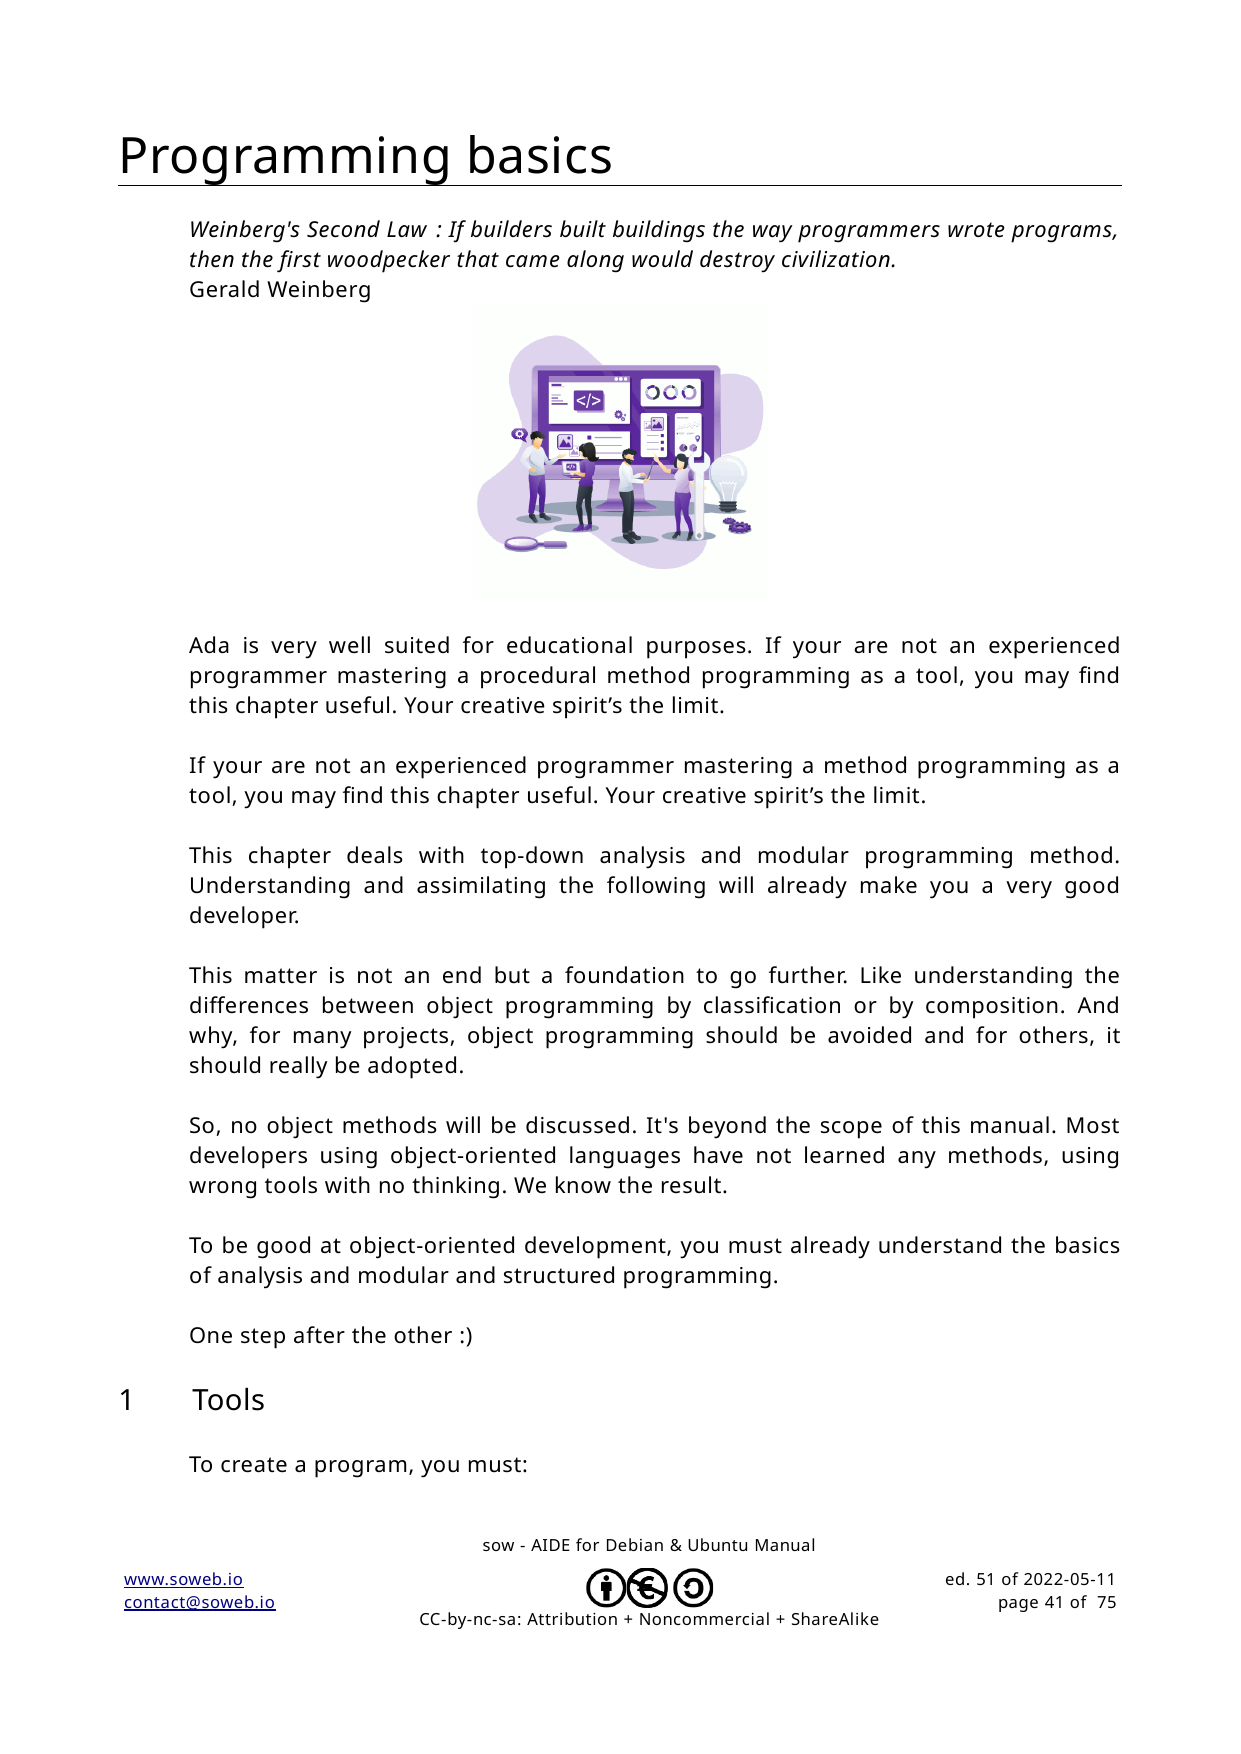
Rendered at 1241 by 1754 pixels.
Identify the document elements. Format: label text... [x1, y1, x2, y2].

text One step after the other :) [189, 1320, 1122, 1350]
text So, no object methods will be discussed. It's beyond the scope of this manual. Most developers using object-oriented languages have not learned any methods, using wrong tools with no thinking. We know the result. [189, 1110, 1122, 1200]
subtitle Tools [118, 1379, 1122, 1419]
text Ada is very well suited for educational purposes. If your are not an experienced programmer mastering a procedural method programming as a tool, you may find this chapter useful. Your creative spirit’s the limit. [189, 630, 1122, 720]
text To be good at object-oriented development, you must already understand the basics of analysis and modular and structured programming. [189, 1230, 1122, 1290]
text This chapter deals with top-down analysis and modular programming method. Understanding and assimilating the following will already make you a very good developer. [189, 840, 1122, 930]
text To create a program, you must: [189, 1449, 1122, 1479]
text If your are not an experienced programmer mastering a method programming as a tool, you may find this chapter useful. Your creative spirit’s the limit. [189, 750, 1122, 810]
text Weinberg's Second Law : If builders built buildings the way programmers wrote programs, then the first woodpecker that came along would destroy civilization. [189, 214, 1122, 274]
picture [585, 1568, 668, 1608]
subtitle Programming basics [118, 118, 1122, 185]
text Gerald Weinberg [189, 274, 1122, 304]
picture [672, 1568, 714, 1608]
picture [472, 304, 768, 600]
text This matter is not an end but a foundation to go further. Like understanding the differences between object programming by classification or by composition. And why, for many projects, object programming should be avoided and for others, it should really be adopted. [189, 960, 1122, 1080]
